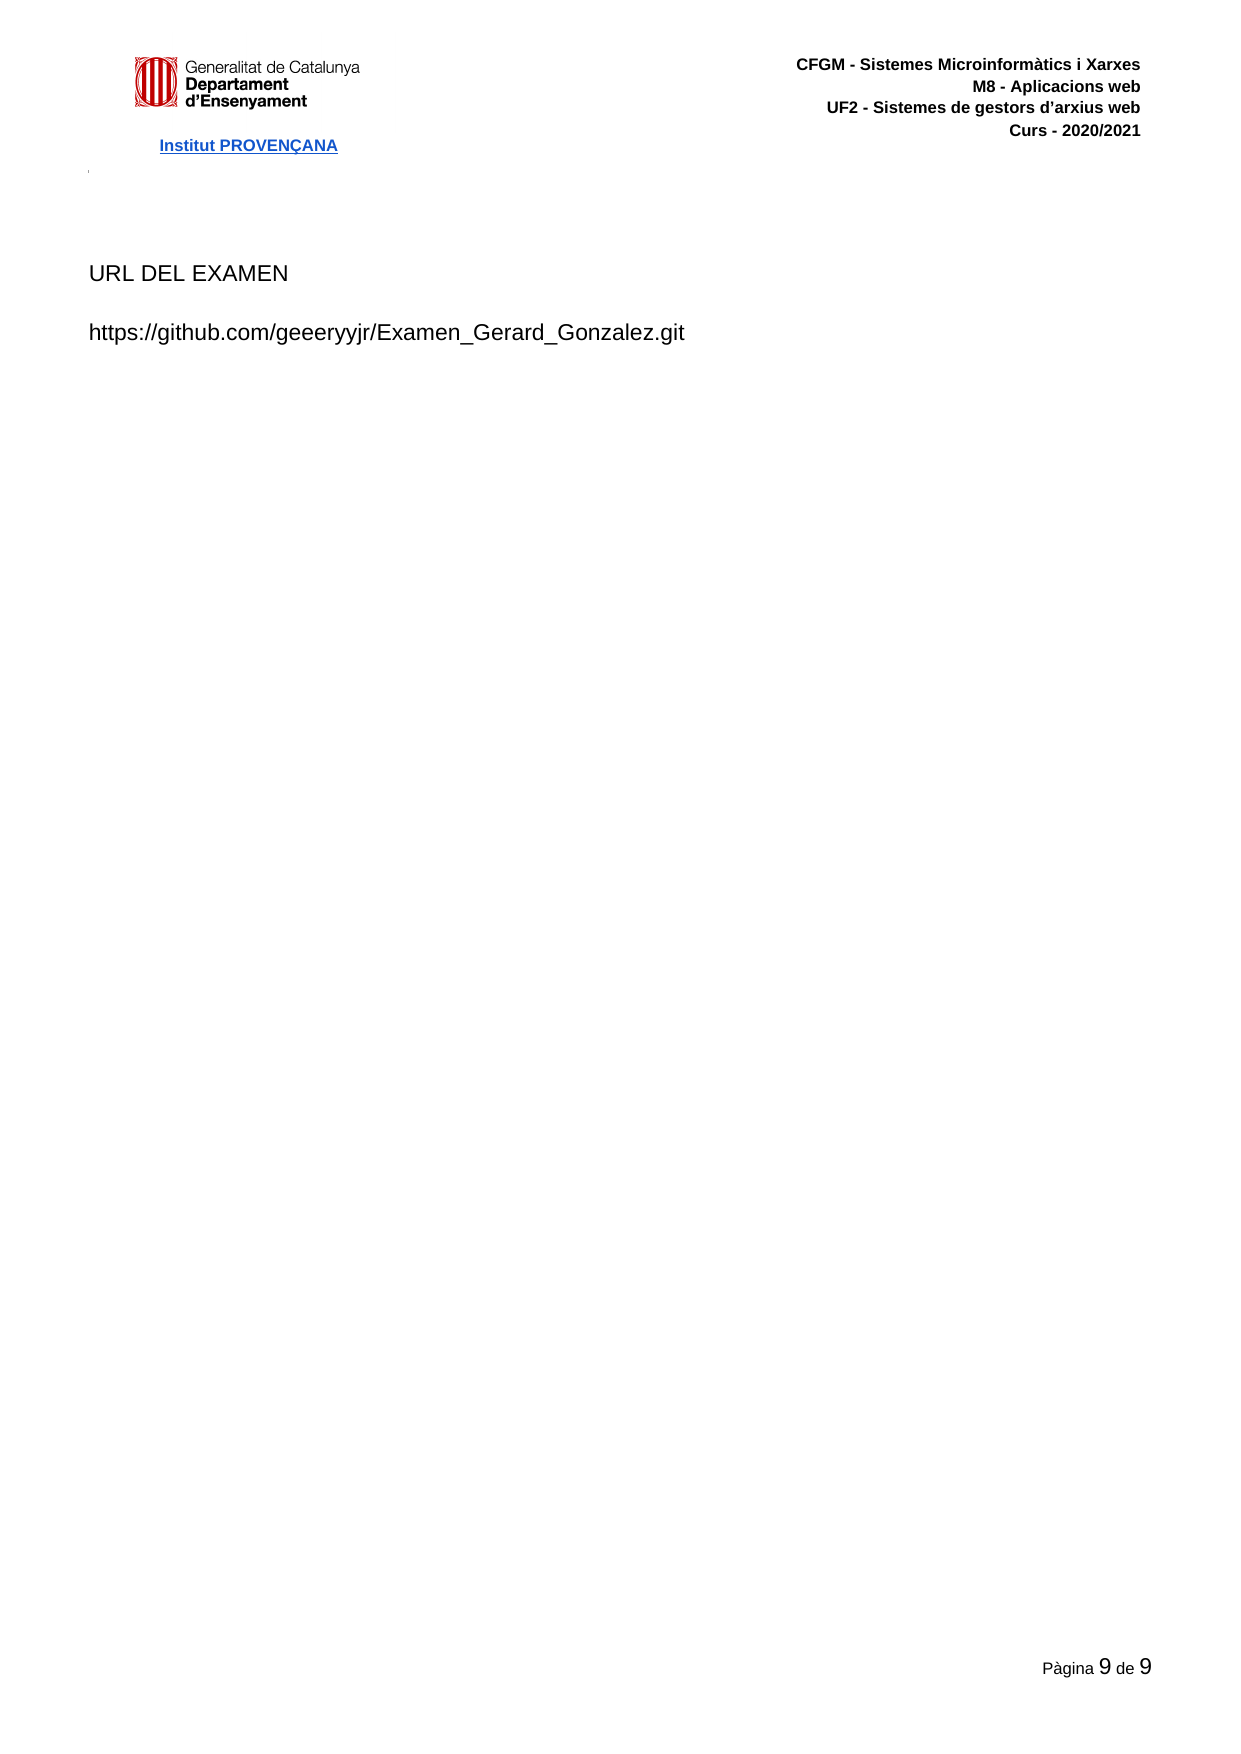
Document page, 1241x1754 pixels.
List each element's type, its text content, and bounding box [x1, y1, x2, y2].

text https://github.com/geeeryyjr/Examen_Gerard_Gonzalez.git [88, 318, 1152, 345]
text URL DEL EXAMEN [88, 260, 1152, 287]
